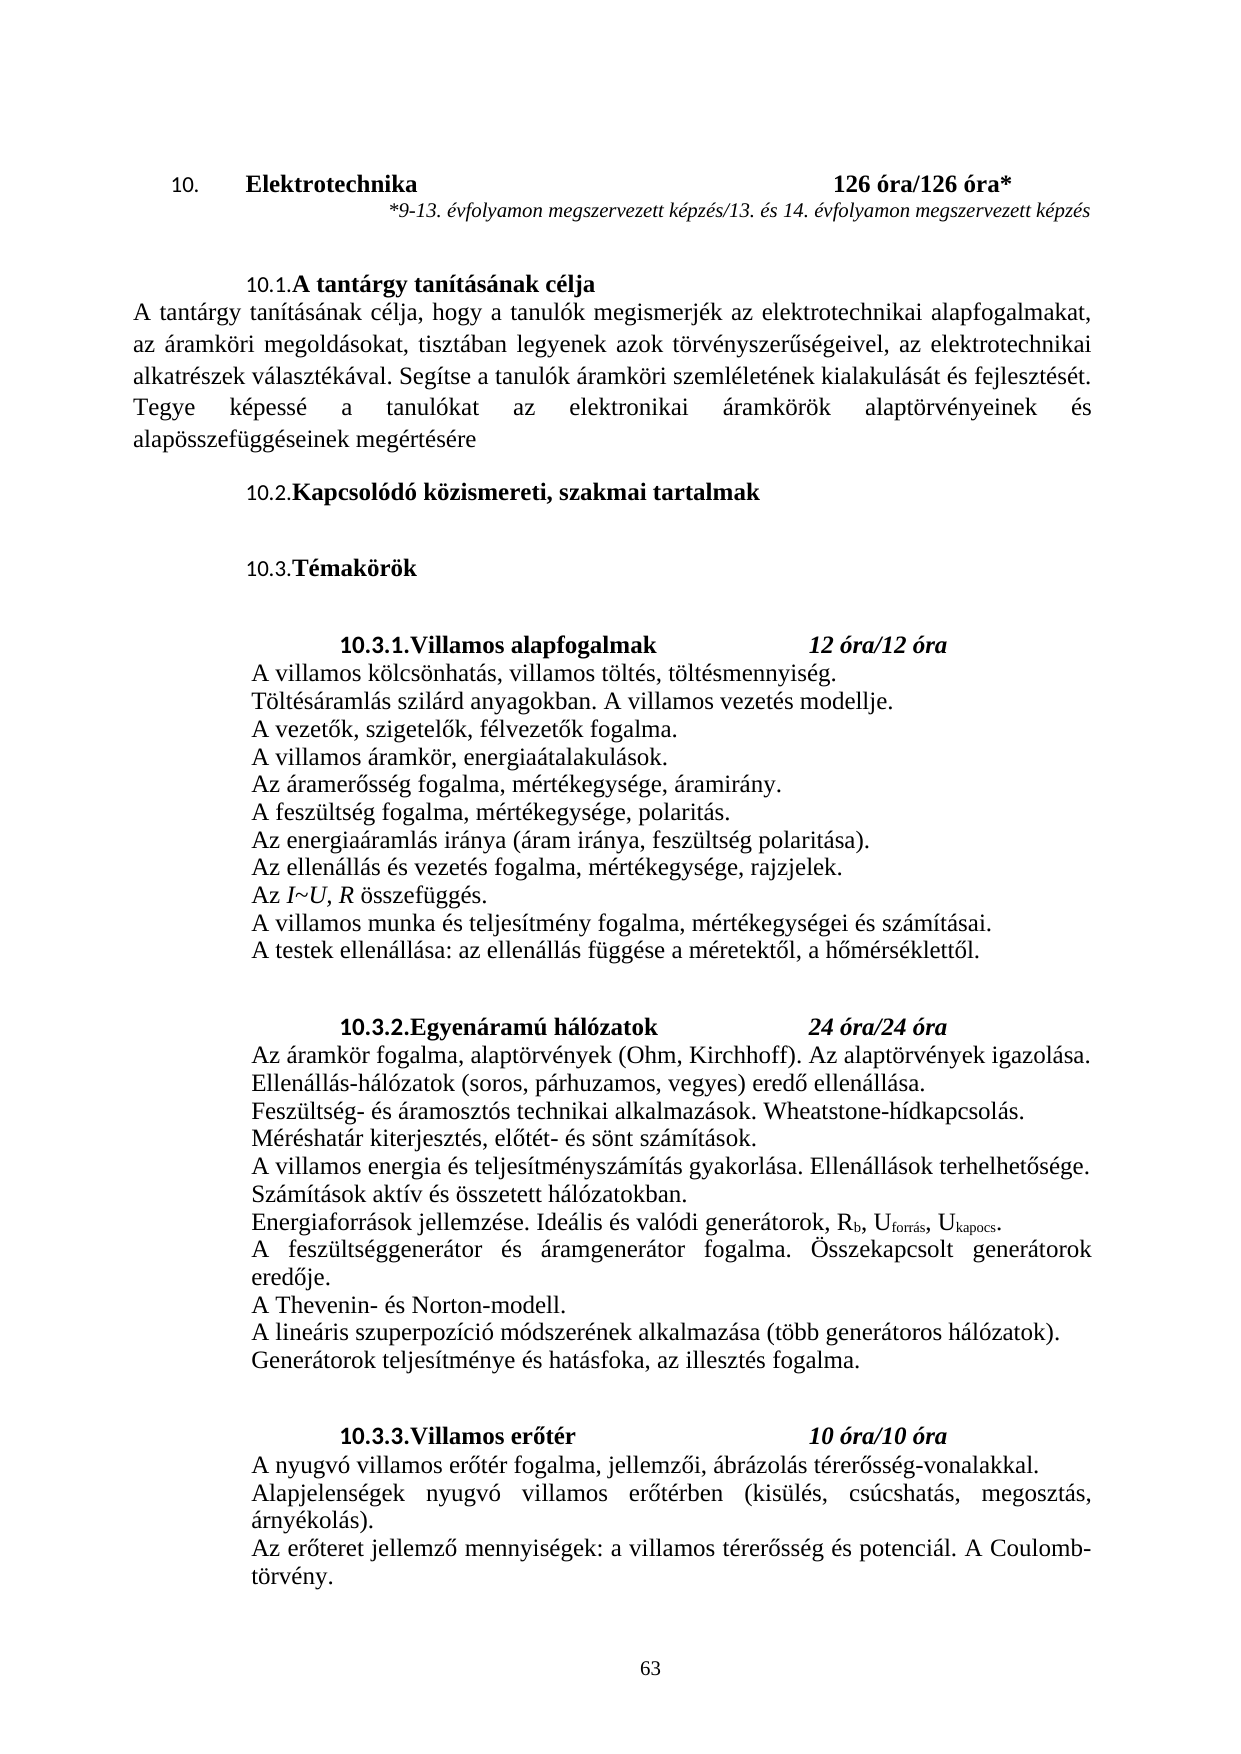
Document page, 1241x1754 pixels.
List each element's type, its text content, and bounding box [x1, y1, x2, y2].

text Méréshatár kiterjesztés, előtét- és sönt számítások. [251, 1124, 1093, 1152]
text A tantárgy tanításának célja, hogy a tanulók megismerjék az elektrotechnikai alapfogalmakat, az áramköri megoldásokat, tisztában legyenek azok törvényszerűségeivel, az elektrotechnikai alkatrészek választékával. Segítse a tanulók áramköri szemléletének kialakulását és fejlesztését. Tegye képessé a tanulókat az elektronikai áramkörök alaptörvényeinek és alapösszefüggéseinek megértésére [133, 298, 1093, 453]
text A nyugvó villamos erőtér fogalma, jellemzői, ábrázolás térerősség-vonalakkal. [251, 1451, 1093, 1479]
list Villamos alapfogalmak 12 óra/12 óra [133, 631, 1093, 659]
text Energiaforrások jellemzése. Ideális és valódi generátorok, Rb, Uforrás, Ukapocs. [251, 1208, 1093, 1235]
text Az I~U, R összefüggés. [251, 881, 1093, 909]
text Ellenállás-hálózatok (soros, párhuzamos, vegyes) eredő ellenállása. [251, 1069, 1093, 1097]
list Témakörök [133, 554, 1093, 582]
text A testek ellenállása: az ellenállás függése a méretektől, a hőmérséklettől. [251, 937, 1093, 964]
text Az áramkör fogalma, alaptörvények (Ohm, Kirchhoff). Az alaptörvények igazolása. [251, 1041, 1093, 1069]
text A villamos áramkör, energiaátalakulások. [251, 743, 1093, 770]
text A feszültséggenerátor és áramgenerátor fogalma. Összekapcsolt generátorok eredője. [251, 1235, 1093, 1291]
list Kapcsolódó közismereti, szakmai tartalmak [133, 478, 1093, 506]
text A villamos kölcsönhatás, villamos töltés, töltésmennyiség. [251, 659, 1093, 687]
list Egyenáramú hálózatok 24 óra/24 óra [133, 1013, 1093, 1041]
text Számítások aktív és összetett hálózatokban. [251, 1180, 1093, 1208]
list A tantárgy tanításának célja [133, 270, 1093, 298]
text Generátorok teljesítménye és hatásfoka, az illesztés fogalma. [251, 1346, 1093, 1374]
text A feszültség fogalma, mértékegysége, polaritás. [251, 798, 1093, 826]
text A villamos munka és teljesítmény fogalma, mértékegységei és számításai. [251, 909, 1093, 937]
text A Thevenin- és Norton-modell. [251, 1291, 1093, 1318]
text Az energiaáramlás iránya (áram iránya, feszültség polaritása). [251, 826, 1093, 853]
text Feszültség- és áramosztós technikai alkalmazások. Wheatstone-hídkapcsolás. [251, 1097, 1093, 1124]
list Elektrotechnika 126 óra/126 óra* [170, 171, 1093, 198]
text Alapjelenségek nyugvó villamos erőtérben (kisülés, csúcshatás, megosztás, árnyékolás). [251, 1479, 1093, 1534]
text A vezetők, szigetelők, félvezetők fogalma. [251, 715, 1093, 743]
text A villamos energia és teljesítményszámítás gyakorlása. Ellenállások terhelhetősége. [251, 1152, 1093, 1180]
text Az áramerősség fogalma, mértékegysége, áramirány. [251, 770, 1093, 798]
text *9-13. évfolyamon megszervezett képzés/13. és 14. évfolyamon megszervezett képzés [133, 198, 1093, 222]
text Az erőteret jellemző mennyiségek: a villamos térerősség és potenciál. A Coulomb-törvény. [251, 1534, 1093, 1589]
text Töltésáramlás szilárd anyagokban. A villamos vezetés modellje. [251, 687, 1093, 715]
text A lineáris szuperpozíció módszerének alkalmazása (több generátoros hálózatok). [251, 1318, 1093, 1346]
text Az ellenállás és vezetés fogalma, mértékegysége, rajzjelek. [251, 853, 1093, 881]
list Villamos erőtér 10 óra/10 óra [133, 1422, 1093, 1451]
